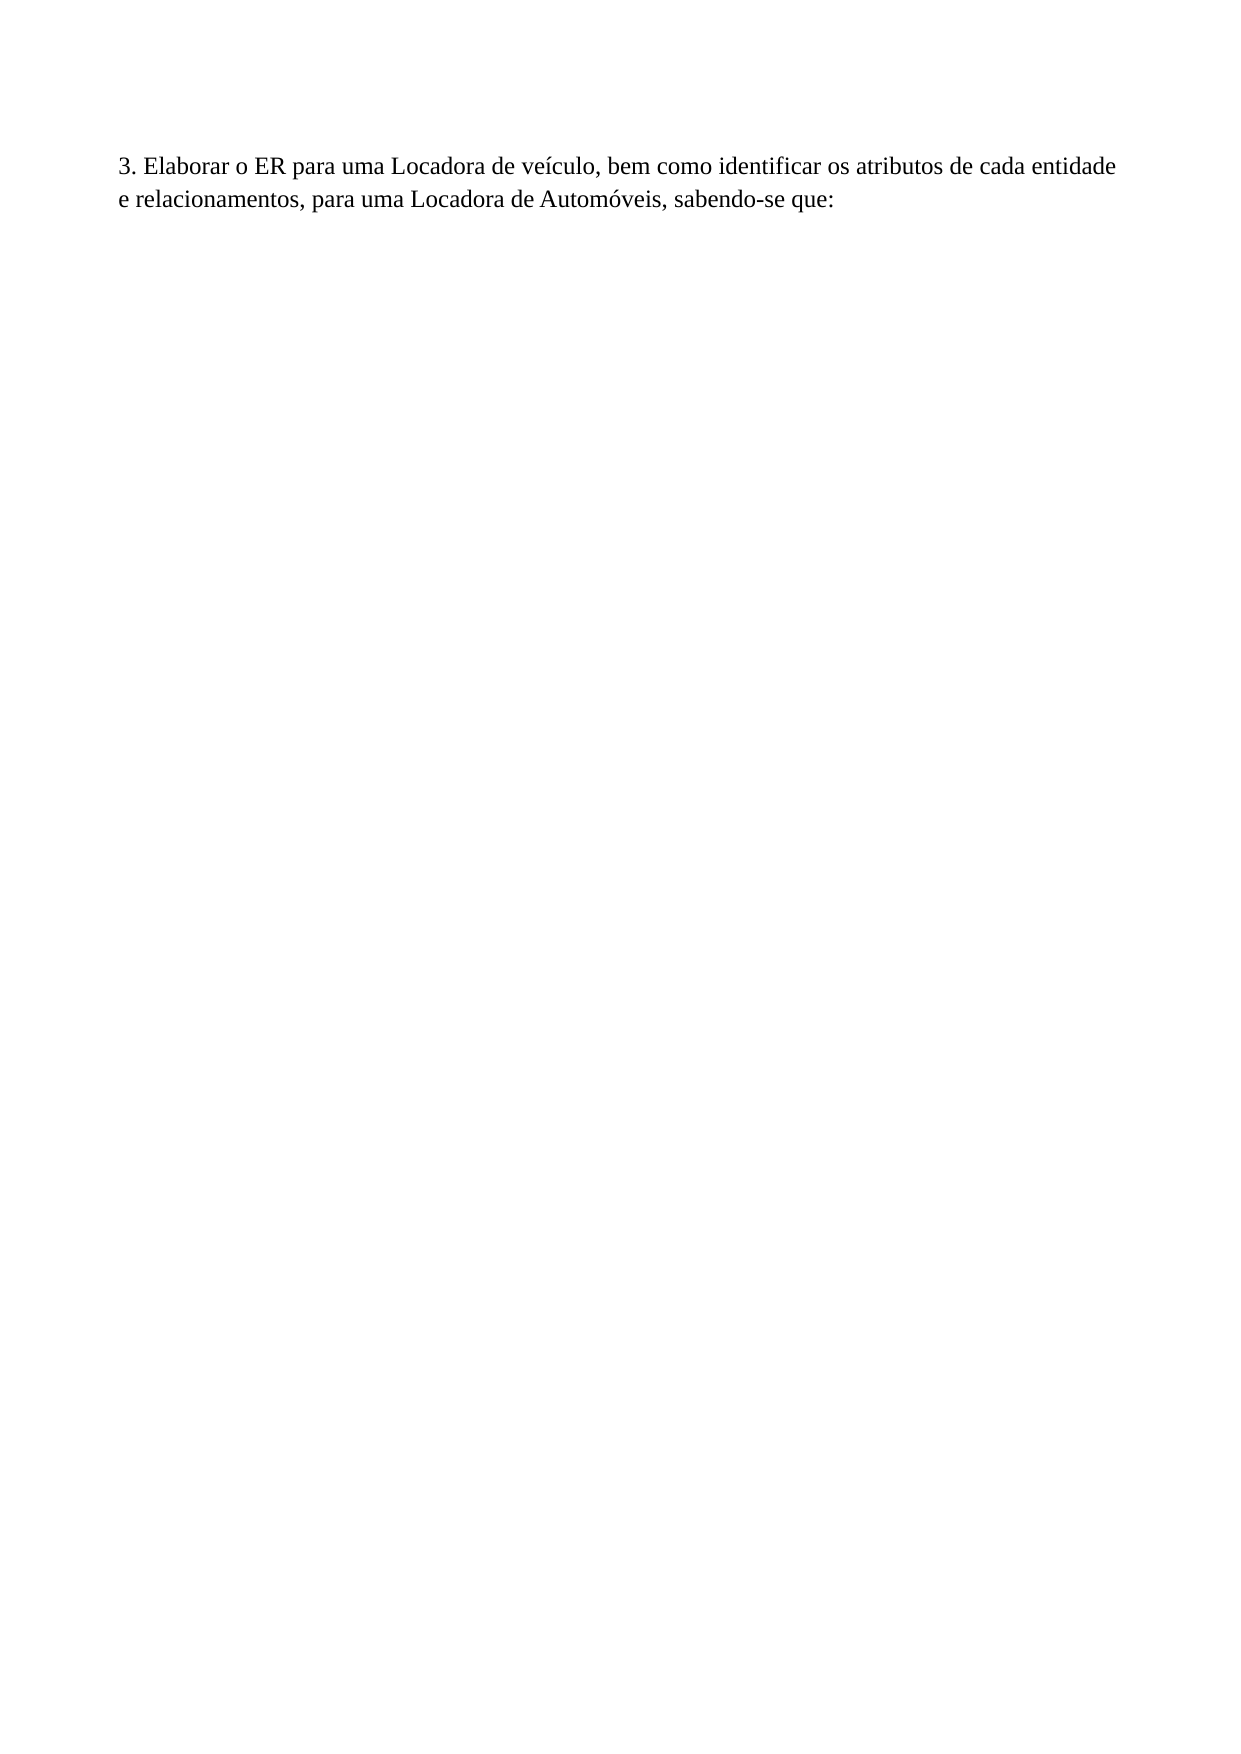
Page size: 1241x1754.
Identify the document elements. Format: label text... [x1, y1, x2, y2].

text 3. Elaborar o ER para uma Locadora de veículo, bem como identificar os atributos de cada entidade e relacionamentos, para uma Locadora de Automóveis, sabendo-se que: [118, 151, 1122, 213]
